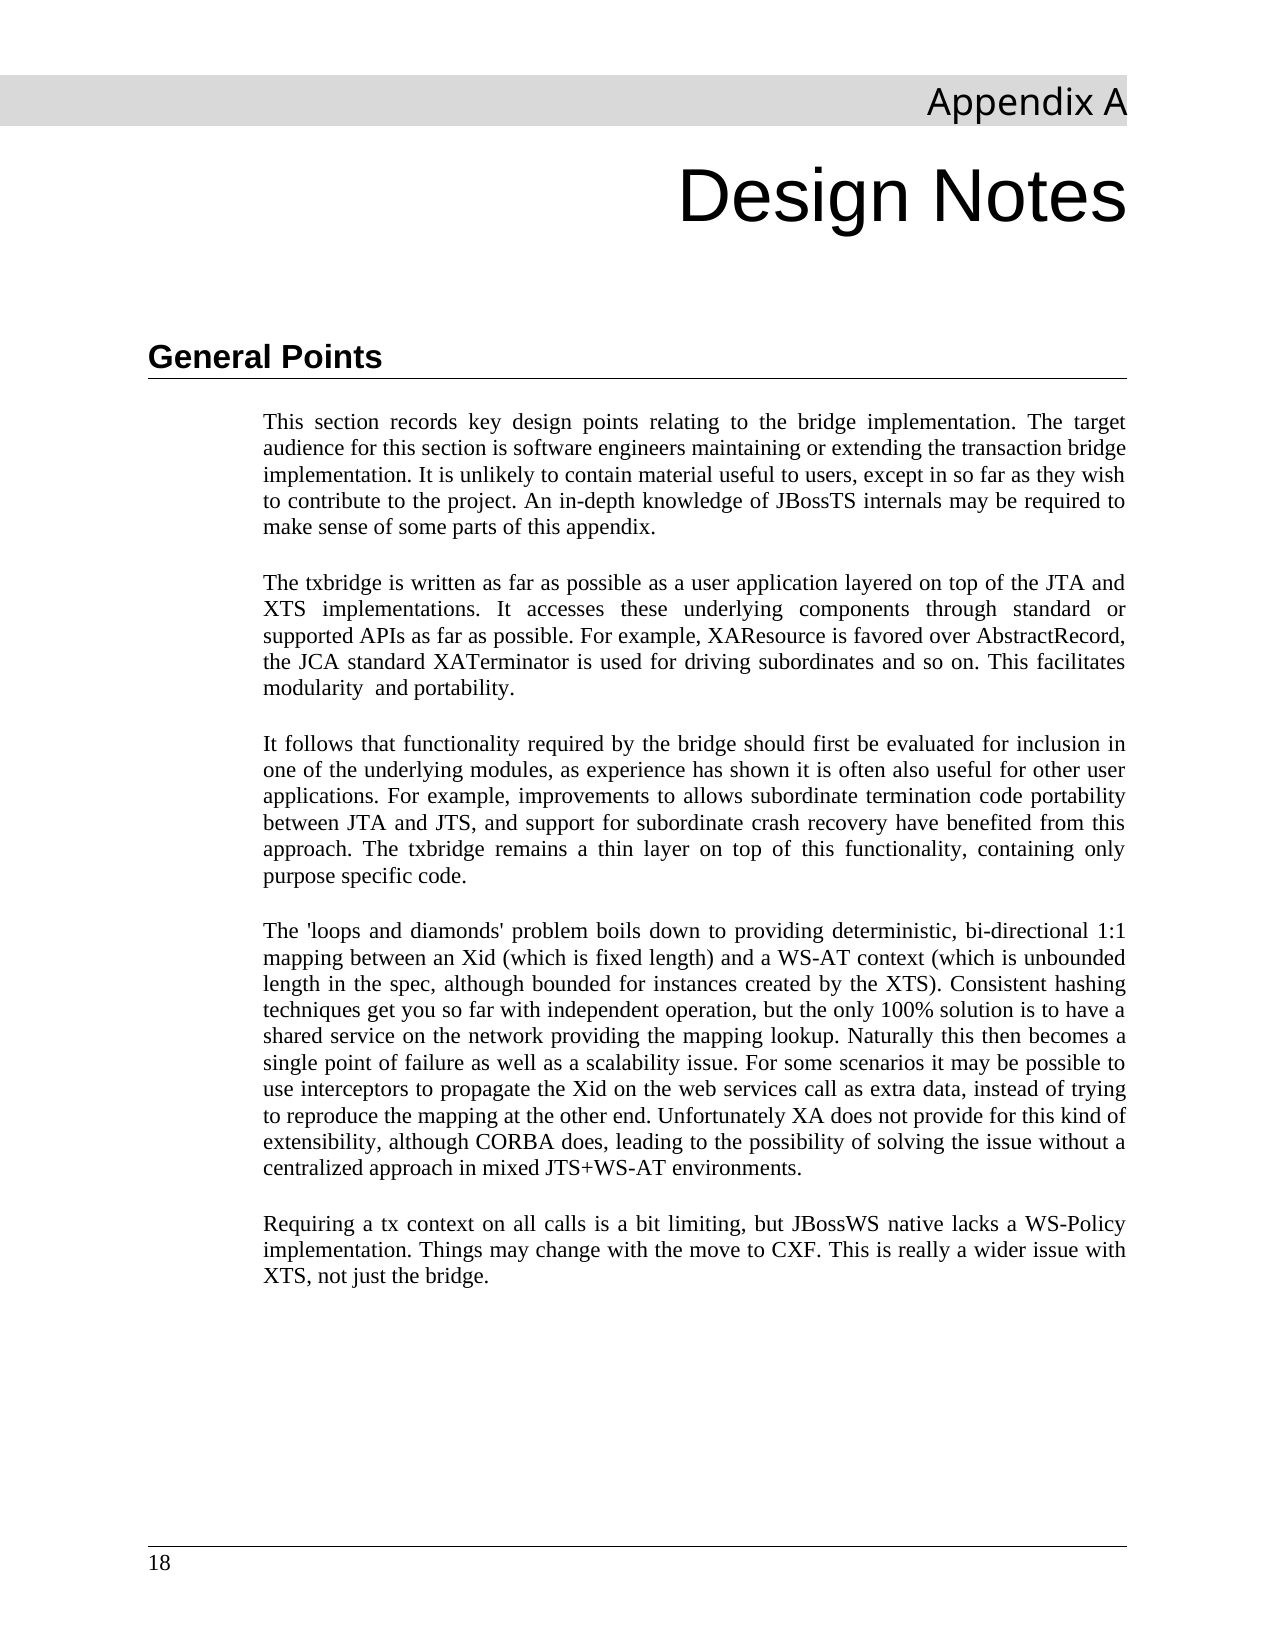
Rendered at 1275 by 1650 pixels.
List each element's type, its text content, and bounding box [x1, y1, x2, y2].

text Requiring a tx context on all calls is a bit limiting, but JBossWS native lacks a WS-Policy implementation. Things may change with the move to CXF. This is really a wider issue with XTS, not just the bridge. [263, 1210, 1127, 1289]
text The txbridge is written as far as possible as a user application layered on top of the JTA and XTS implementations. It accesses these underlying components through standard or supported APIs as far as possible. For example, XAResource is favored over AbstractRecord, the JCA standard XATerminator is used for driving subordinates and so on. This facilitates modularity and portability. [263, 569, 1127, 701]
text The 'loops and diamonds' problem boils down to providing deterministic, bi-directional 1:1 mapping between an Xid (which is fixed length) and a WS-AT context (which is unbounded length in the spec, although bounded for instances created by the XTS). Consistent hashing techniques get you so far with independent operation, but the only 100% solution is to have a shared service on the network providing the mapping lookup. Naturally this then becomes a single point of failure as well as a scalability issue. For some scenarios it may be possible to use interceptors to propagate the Xid on the web services call as extra data, instead of trying to reproduce the mapping at the other end. Unfortunately XA does not provide for this kind of extensibility, although CORBA does, leading to the possibility of solving the issue without a centralized approach in mixed JTS+WS-AT environments. [263, 917, 1127, 1181]
text This section records key design points relating to the bridge implementation. The target audience for this section is software engineers maintaining or extending the transaction bridge implementation. It is unlikely to contain material useful to users, except in so far as they wish to contribute to the project. An in-depth knowledge of JBossTS internals may be required to make sense of some parts of this appendix. [263, 408, 1127, 540]
subtitle General Points [148, 337, 1127, 378]
list Appendix A [0, 75, 1127, 126]
text It follows that functionality required by the bridge should first be evaluated for inclusion in one of the underlying modules, as experience has shown it is often also useful for other user applications. For example, improvements to allows subordinate termination code portability between JTA and JTS, and support for subordinate crash recovery have benefited from this approach. The txbridge remains a thin layer on top of this functionality, containing only purpose specific code. [263, 730, 1127, 888]
title Design Notes [263, 151, 1127, 237]
